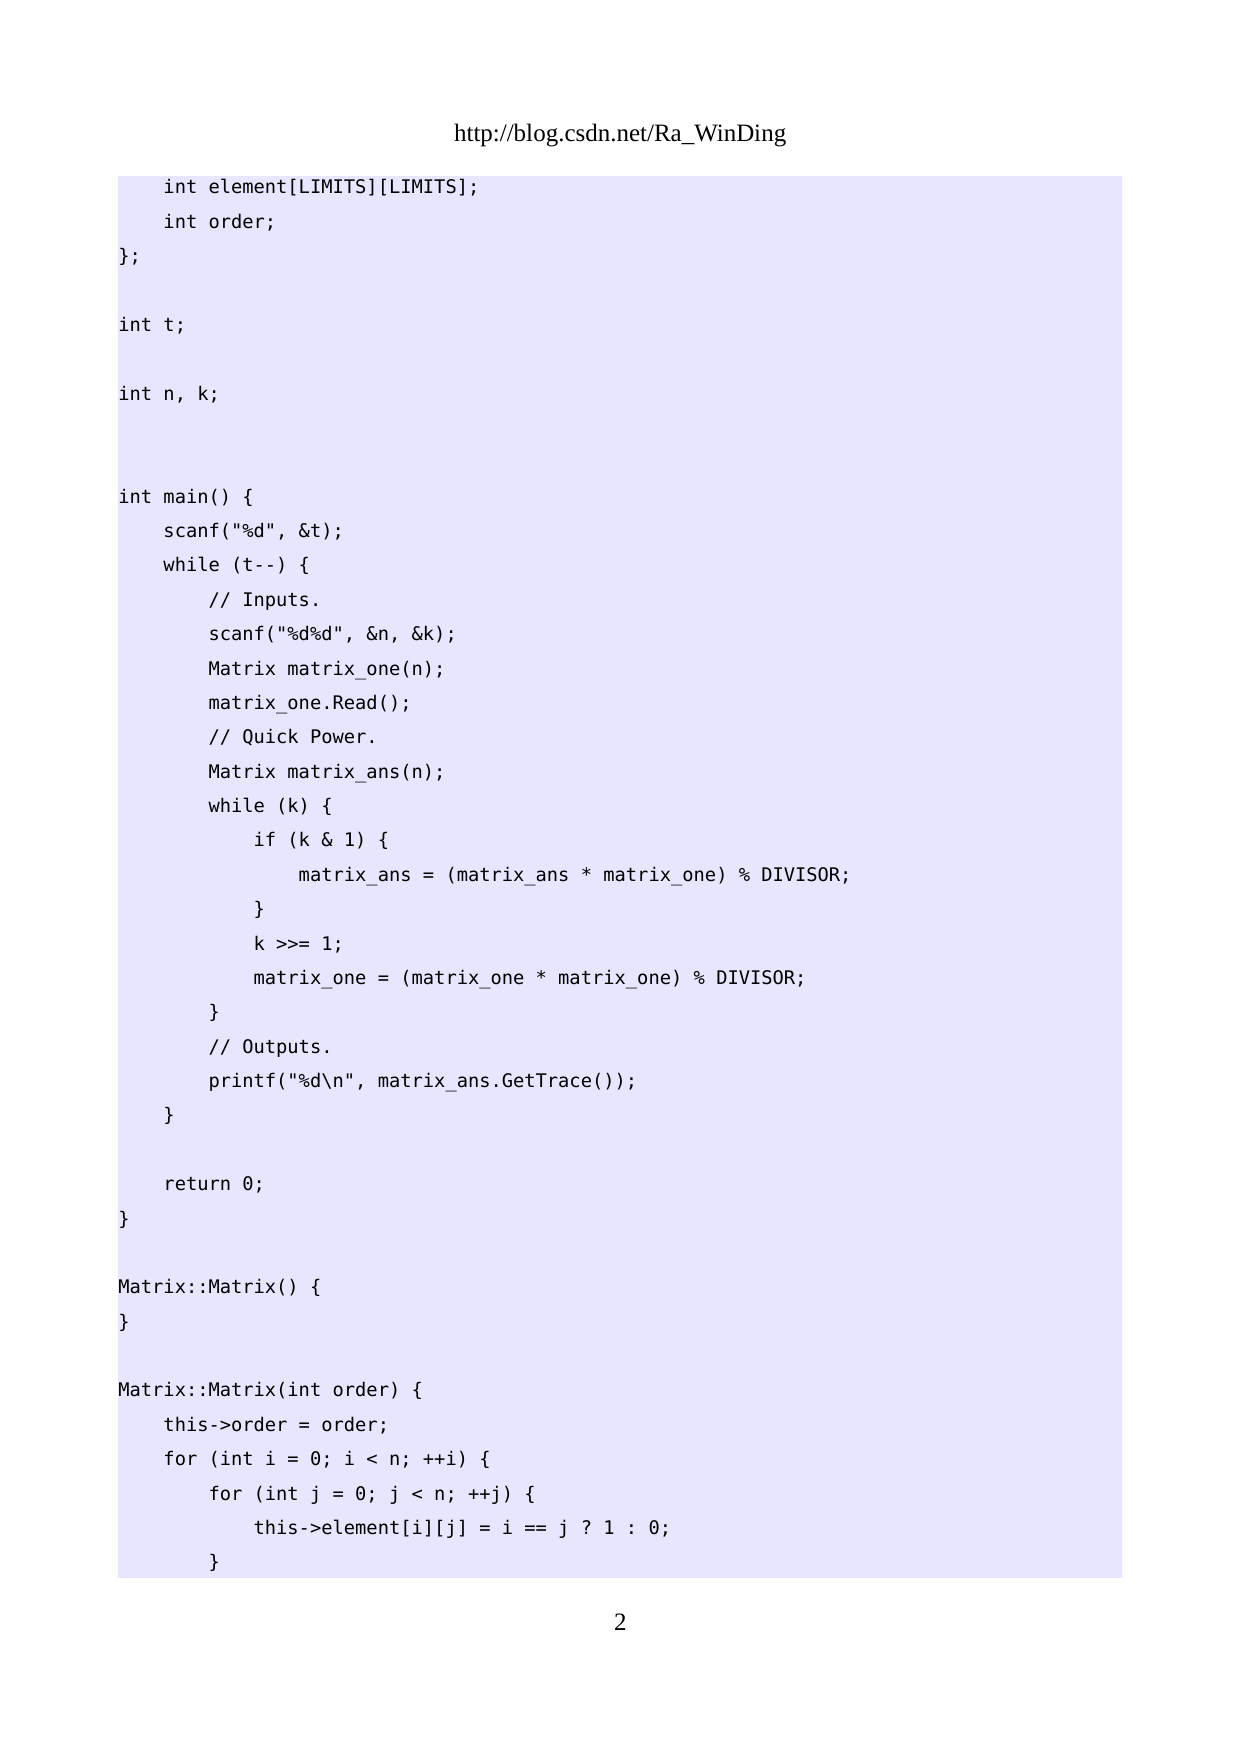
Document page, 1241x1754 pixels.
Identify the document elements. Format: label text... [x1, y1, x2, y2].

text matrix_one = (matrix_one * matrix_one) % DIVISOR; [118, 967, 1122, 989]
text Matrix::Matrix() { [118, 1276, 1122, 1298]
text int element[LIMITS][LIMITS]; [118, 176, 1122, 198]
text } [118, 1551, 1122, 1573]
text for (int j = 0; j < n; ++j) { [118, 1483, 1122, 1504]
text for (int i = 0; i < n; ++i) { [118, 1448, 1122, 1470]
text while (t--) { [118, 554, 1122, 576]
text if (k & 1) { [118, 829, 1122, 851]
text int t; [118, 314, 1122, 336]
text } [118, 1208, 1122, 1229]
text matrix_ans = (matrix_ans * matrix_one) % DIVISOR; [118, 864, 1122, 886]
text } [118, 1001, 1122, 1023]
text int order; [118, 211, 1122, 233]
text this->order = order; [118, 1414, 1122, 1436]
text } [118, 1311, 1122, 1333]
text printf("%d\n", matrix_ans.GetTrace()); [118, 1070, 1122, 1092]
text } [118, 1104, 1122, 1126]
text int main() { [118, 486, 1122, 508]
text Matrix matrix_ans(n); [118, 761, 1122, 783]
text }; [118, 245, 1122, 267]
text return 0; [118, 1173, 1122, 1195]
text Matrix matrix_one(n); [118, 658, 1122, 679]
text // Quick Power. [118, 726, 1122, 748]
text // Outputs. [118, 1036, 1122, 1058]
text int n, k; [118, 383, 1122, 404]
text k >>= 1; [118, 933, 1122, 954]
text matrix_one.Read(); [118, 692, 1122, 714]
text while (k) { [118, 795, 1122, 817]
text // Inputs. [118, 589, 1122, 611]
text scanf("%d", &t); [118, 520, 1122, 542]
text scanf("%d%d", &n, &k); [118, 623, 1122, 645]
text } [118, 898, 1122, 920]
text Matrix::Matrix(int order) { [118, 1379, 1122, 1401]
text this->element[i][j] = i == j ? 1 : 0; [118, 1517, 1122, 1539]
